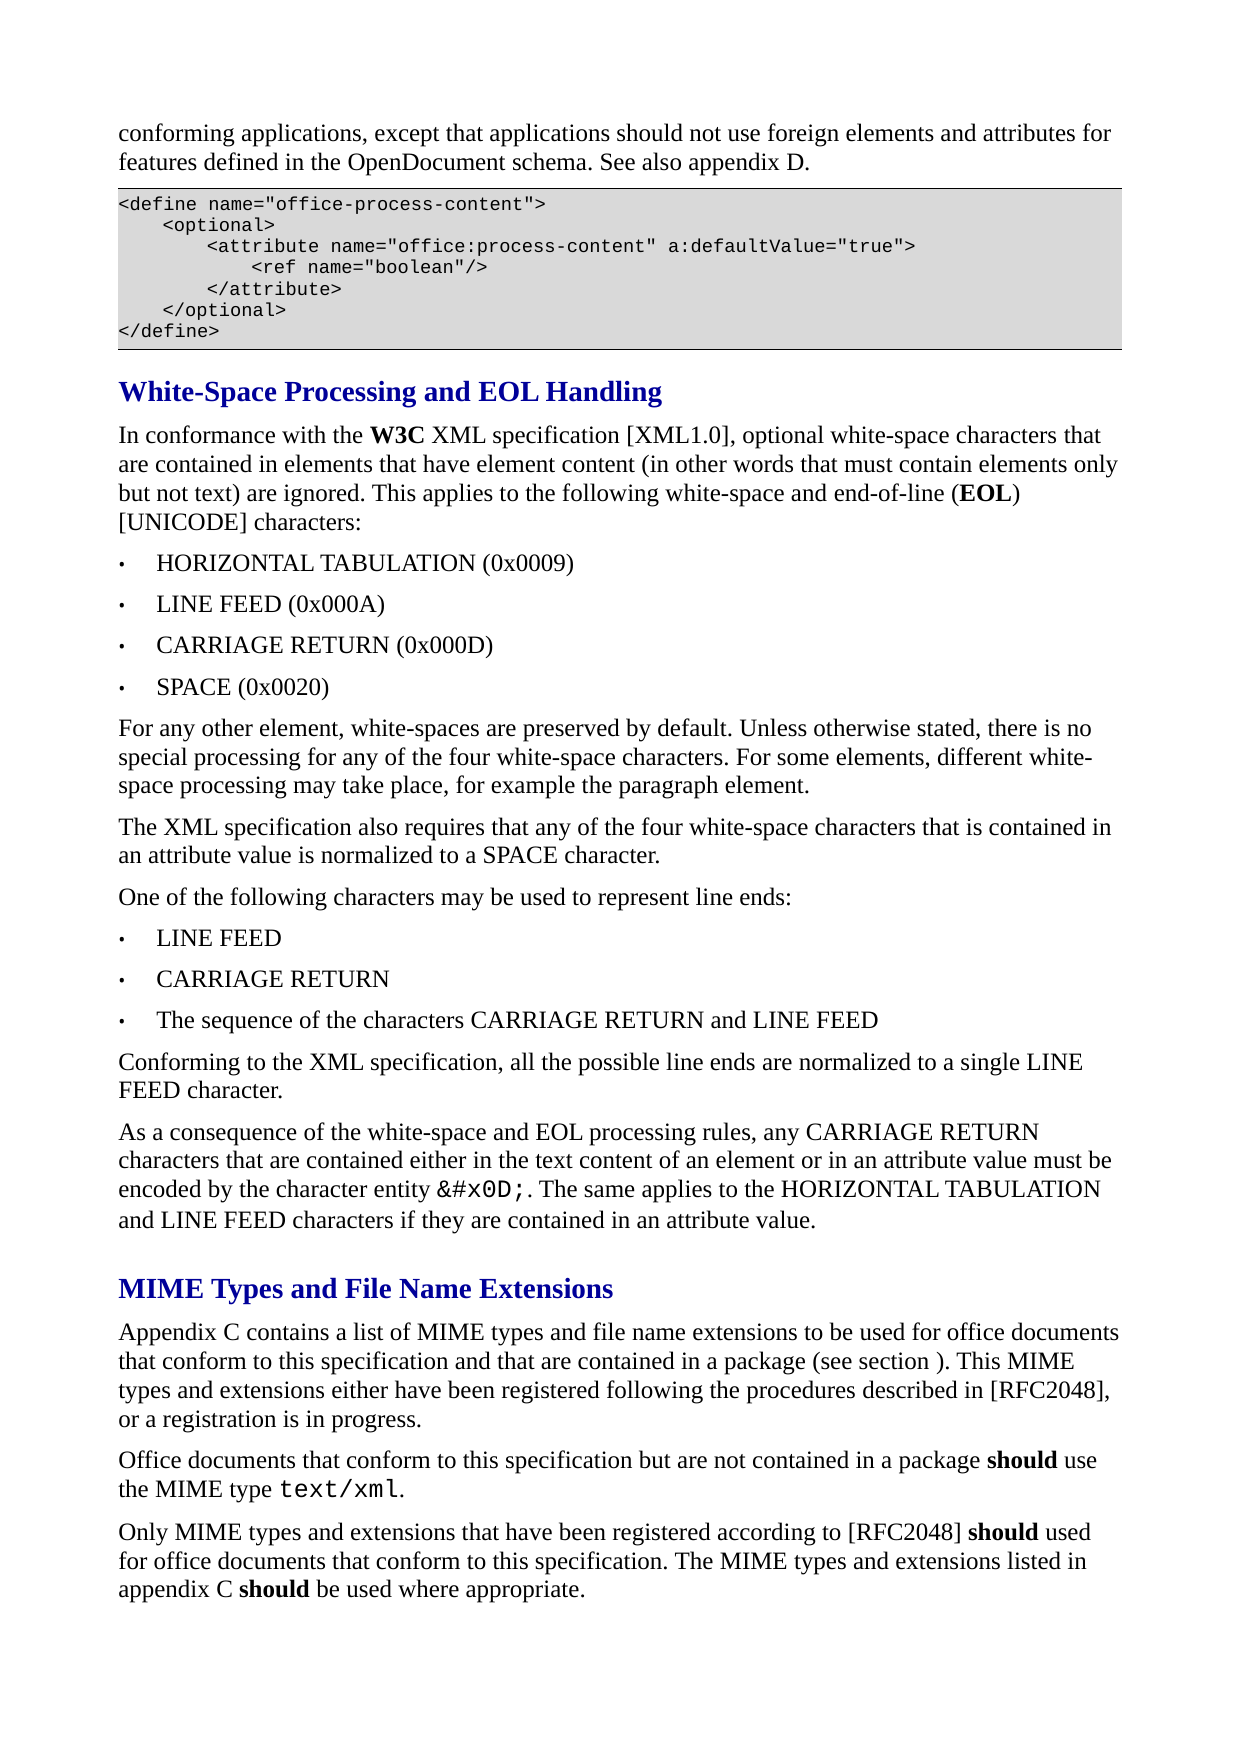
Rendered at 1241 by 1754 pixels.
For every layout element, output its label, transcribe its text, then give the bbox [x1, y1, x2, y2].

text For any other element, white-spaces are preserved by default. Unless otherwise stated, there is no special processing for any of the four white-space characters. For some elements, different white-space processing may take place, for example the paragraph element. [118, 713, 1122, 799]
text </attribute> [118, 279, 1122, 301]
text In conformance with the W3C XML specification [XML1.0], optional white-space characters that are contained in elements that have element content (in other words that must contain elements only but not text) are ignored. This applies to the following white-space and end-of-line (EOL) [UNICODE] characters: [118, 421, 1122, 536]
list LINE FEED [118, 923, 1122, 952]
text Appendix C contains a list of MIME types and file name extensions to be used for office documents that conform to this specification and that are contained in a package (see section ). This MIME types and extensions either have been registered following the procedures described in [RFC2048], or a registration is in progress. [118, 1317, 1122, 1432]
text Only MIME types and extensions that have been registered according to [RFC2048] should used for office documents that conform to this specification. The MIME types and extensions listed in appendix C should be used where appropriate. [118, 1517, 1122, 1603]
text Office documents that conform to this specification but are not contained in a package should use the MIME type text/xml. [118, 1445, 1122, 1504]
text conforming applications, except that applications should not use foreign elements and attributes for features defined in the OpenDocument schema. See also appendix D. [118, 118, 1122, 176]
text <optional> [118, 216, 1122, 237]
text </define> [118, 316, 1122, 349]
text <ref name="boolean"/> [118, 258, 1122, 279]
list CARRIAGE RETURN [118, 964, 1122, 993]
text The XML specification also requires that any of the four white-space characters that is contained in an attribute value is normalized to a SPACE character. [118, 812, 1122, 869]
list CARRIAGE RETURN (0x000D) [118, 631, 1122, 659]
list The sequence of the characters CARRIAGE RETURN and LINE FEED [118, 1006, 1122, 1034]
text One of the following characters may be used to represent line ends: [118, 882, 1122, 911]
list HORIZONTAL TABULATION (0x0009) [118, 548, 1122, 577]
text As a consequence of the white-space and EOL processing rules, any CARRIAGE RETURN characters that are contained either in the text content of an element or in an attribute value must be encoded by the character entity &#x0D;. The same applies to the HORIZONTAL TABULATION and LINE FEED characters if they are contained in an attribute value. [118, 1117, 1122, 1234]
subtitle White-Space Processing and EOL Handling [118, 374, 1122, 408]
list LINE FEED (0x000A) [118, 589, 1122, 618]
text </optional> [118, 301, 1122, 316]
subtitle MIME Types and File Name Extensions [118, 1271, 1122, 1305]
text Conforming to the XML specification, all the possible line ends are normalized to a single LINE FEED character. [118, 1047, 1122, 1104]
text <define name="office-process-content"> [118, 189, 1122, 216]
list SPACE (0x0020) [118, 672, 1122, 701]
text <attribute name="office:process-content" a:defaultValue="true"> [118, 237, 1122, 258]
